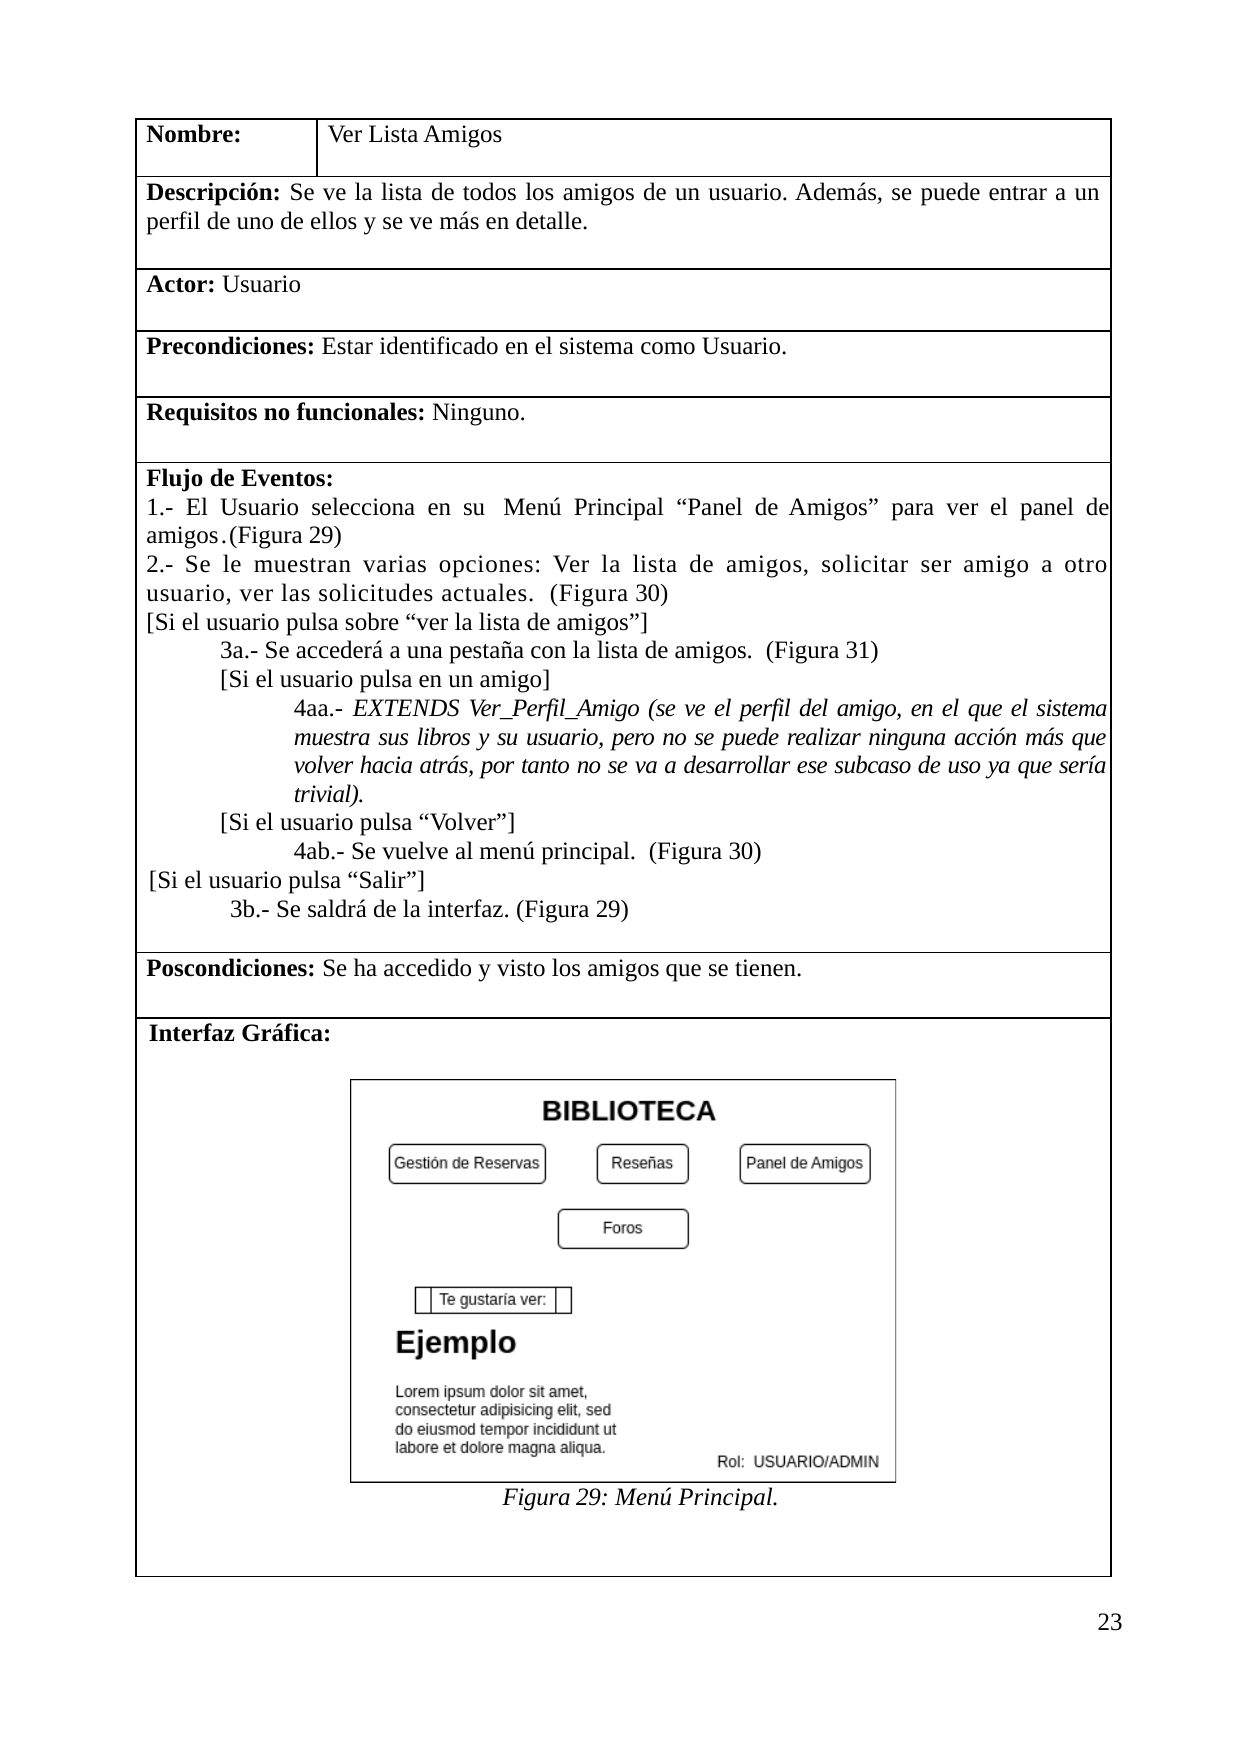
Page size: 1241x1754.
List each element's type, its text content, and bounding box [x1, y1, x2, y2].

table_header Nombre: [137, 120, 316, 176]
table_cell Interfaz Gráfica: Figura 29: Menú Principal. [137, 1019, 1110, 1576]
table_header Ver Lista Amigos [318, 120, 1110, 176]
table_cell Requisitos no funcionales: Ninguno. [137, 398, 1110, 461]
table_cell Flujo de Eventos: 1.- El Usuario selecciona en su Menú Principal “Panel de Amigos” para ver el panel de amigos . (Figura 29) 2.- Se le muestran varias opciones: Ver la lista de amigos, solicitar ser amigo a otro usuario, ver las solicitudes actuales. (Figura 30) [Si el usuario pulsa sobre “ver la lista de amigos”] 3a.- Se accederá a una pestaña con la lista de amigos. (Figura 31) [Si el usuario pulsa en un amigo] 4aa.- EXTENDS Ver_Perfil_Amigo (se ve el perfil del amigo, en el que el sistema muestra sus libros y su usuario, pero no se puede realizar ninguna acción más que volver hacia atrás, por tanto no se va a desarrollar ese subcaso de uso ya que sería trivial). [Si el usuario pulsa “Volver”] 4ab.- Se vuelve al menú principal. (Figura 30) [Si el usuario pulsa “Salir”] 3b.- Se saldrá de la interfaz. (Figura 29) [137, 463, 1110, 951]
table_cell Descripción: Se ve la lista de todos los amigos de un usuario. Además, se puede entrar a un perfil de uno de ellos y se ve más en detalle. [137, 177, 1110, 268]
table_cell Precondiciones: Estar identificado en el sistema como Usuario. [137, 332, 1110, 396]
table_cell Actor: Usuario [137, 270, 1110, 330]
table_cell Poscondiciones: Se ha accedido y visto los amigos que se tienen. [137, 953, 1110, 1017]
picture [350, 1079, 897, 1483]
